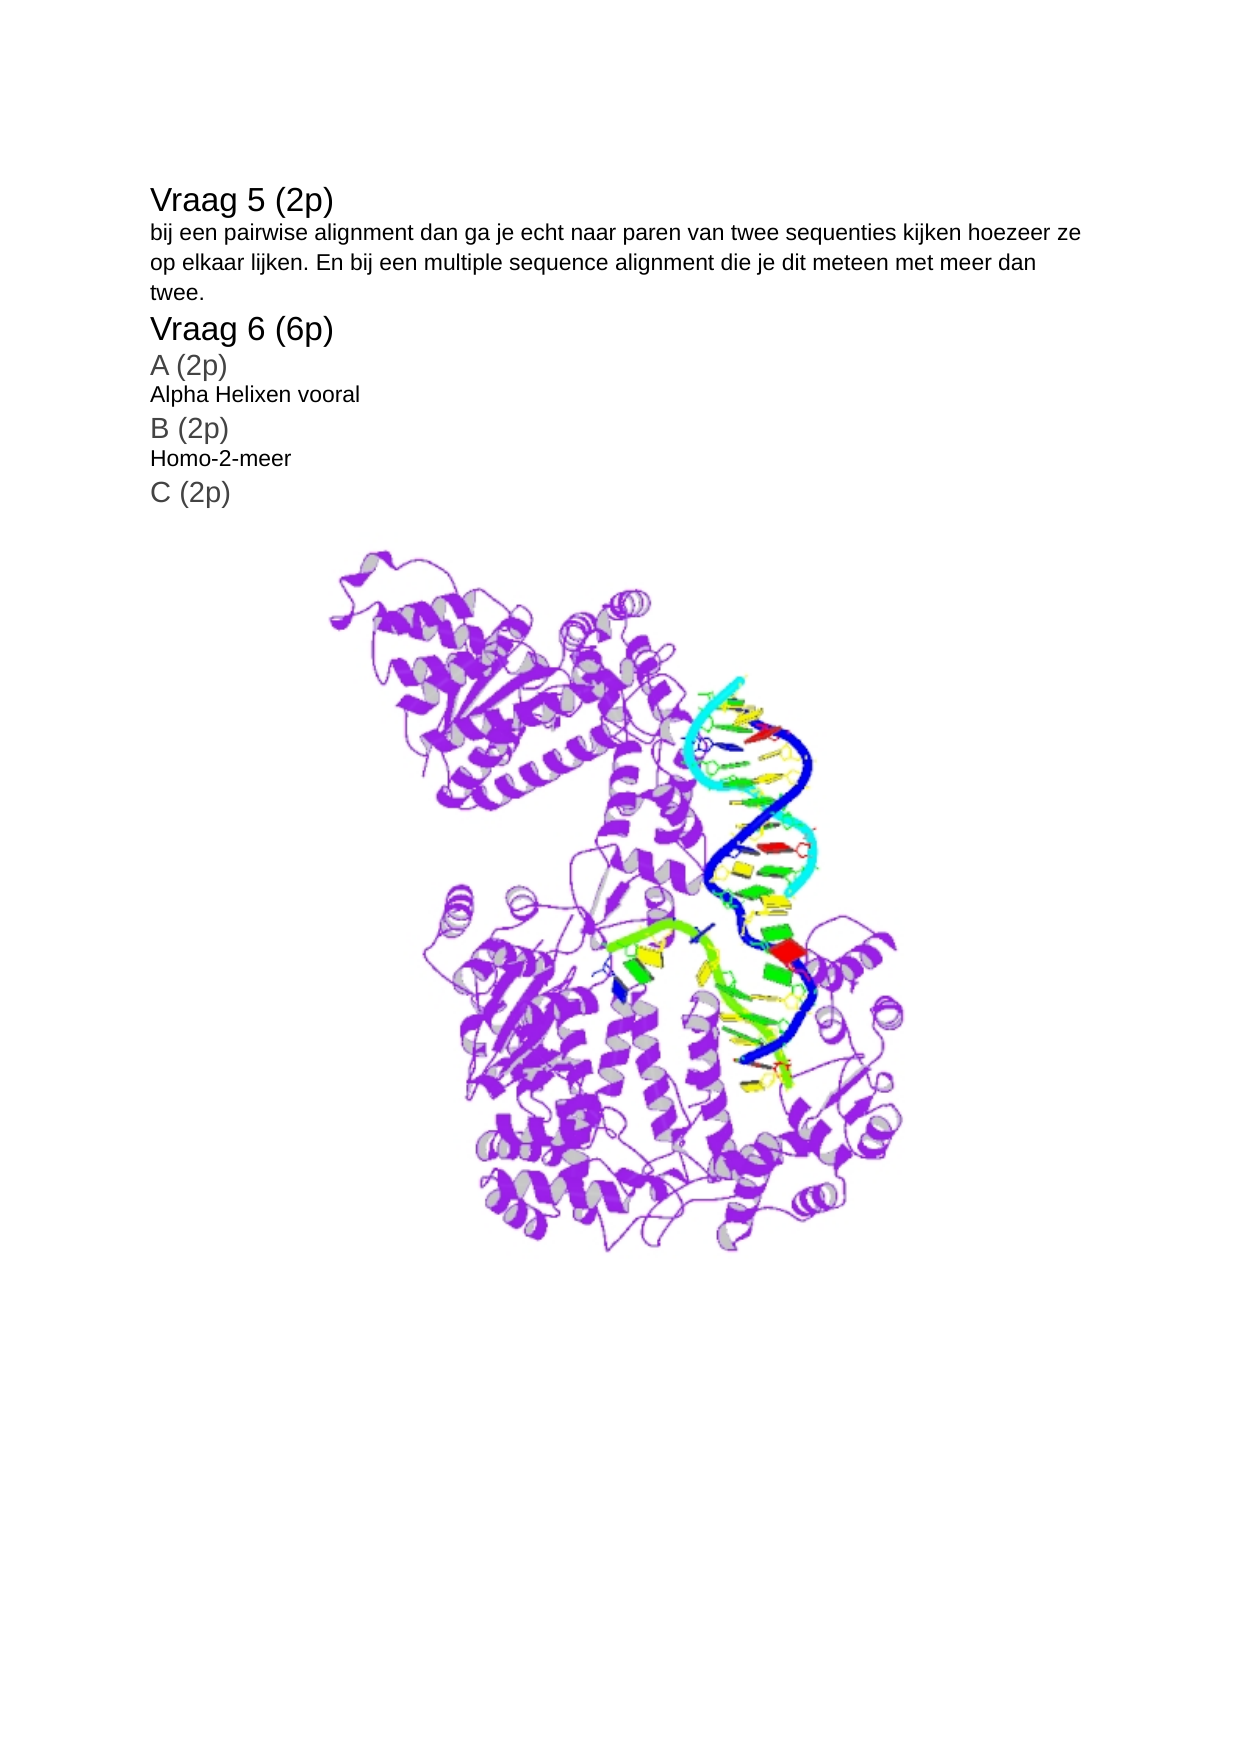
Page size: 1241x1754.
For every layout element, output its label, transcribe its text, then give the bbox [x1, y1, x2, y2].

subtitle C (2p) [150, 475, 1090, 509]
subtitle A (2p) [150, 348, 1090, 381]
subtitle Vraag 6 (6p) [150, 309, 1090, 348]
picture [229, 508, 1011, 1290]
subtitle Vraag 5 (2p) [150, 180, 1090, 219]
text Alpha Helixen vooral [150, 381, 1090, 408]
subtitle B (2p) [150, 411, 1090, 445]
text Homo-2-meer [150, 445, 1090, 471]
text bij een pairwise alignment dan ga je echt naar paren van twee sequenties kijken hoezeer ze op elkaar lijken. En bij een multiple sequence alignment die je dit meteen met meer dan twee. [150, 219, 1090, 305]
